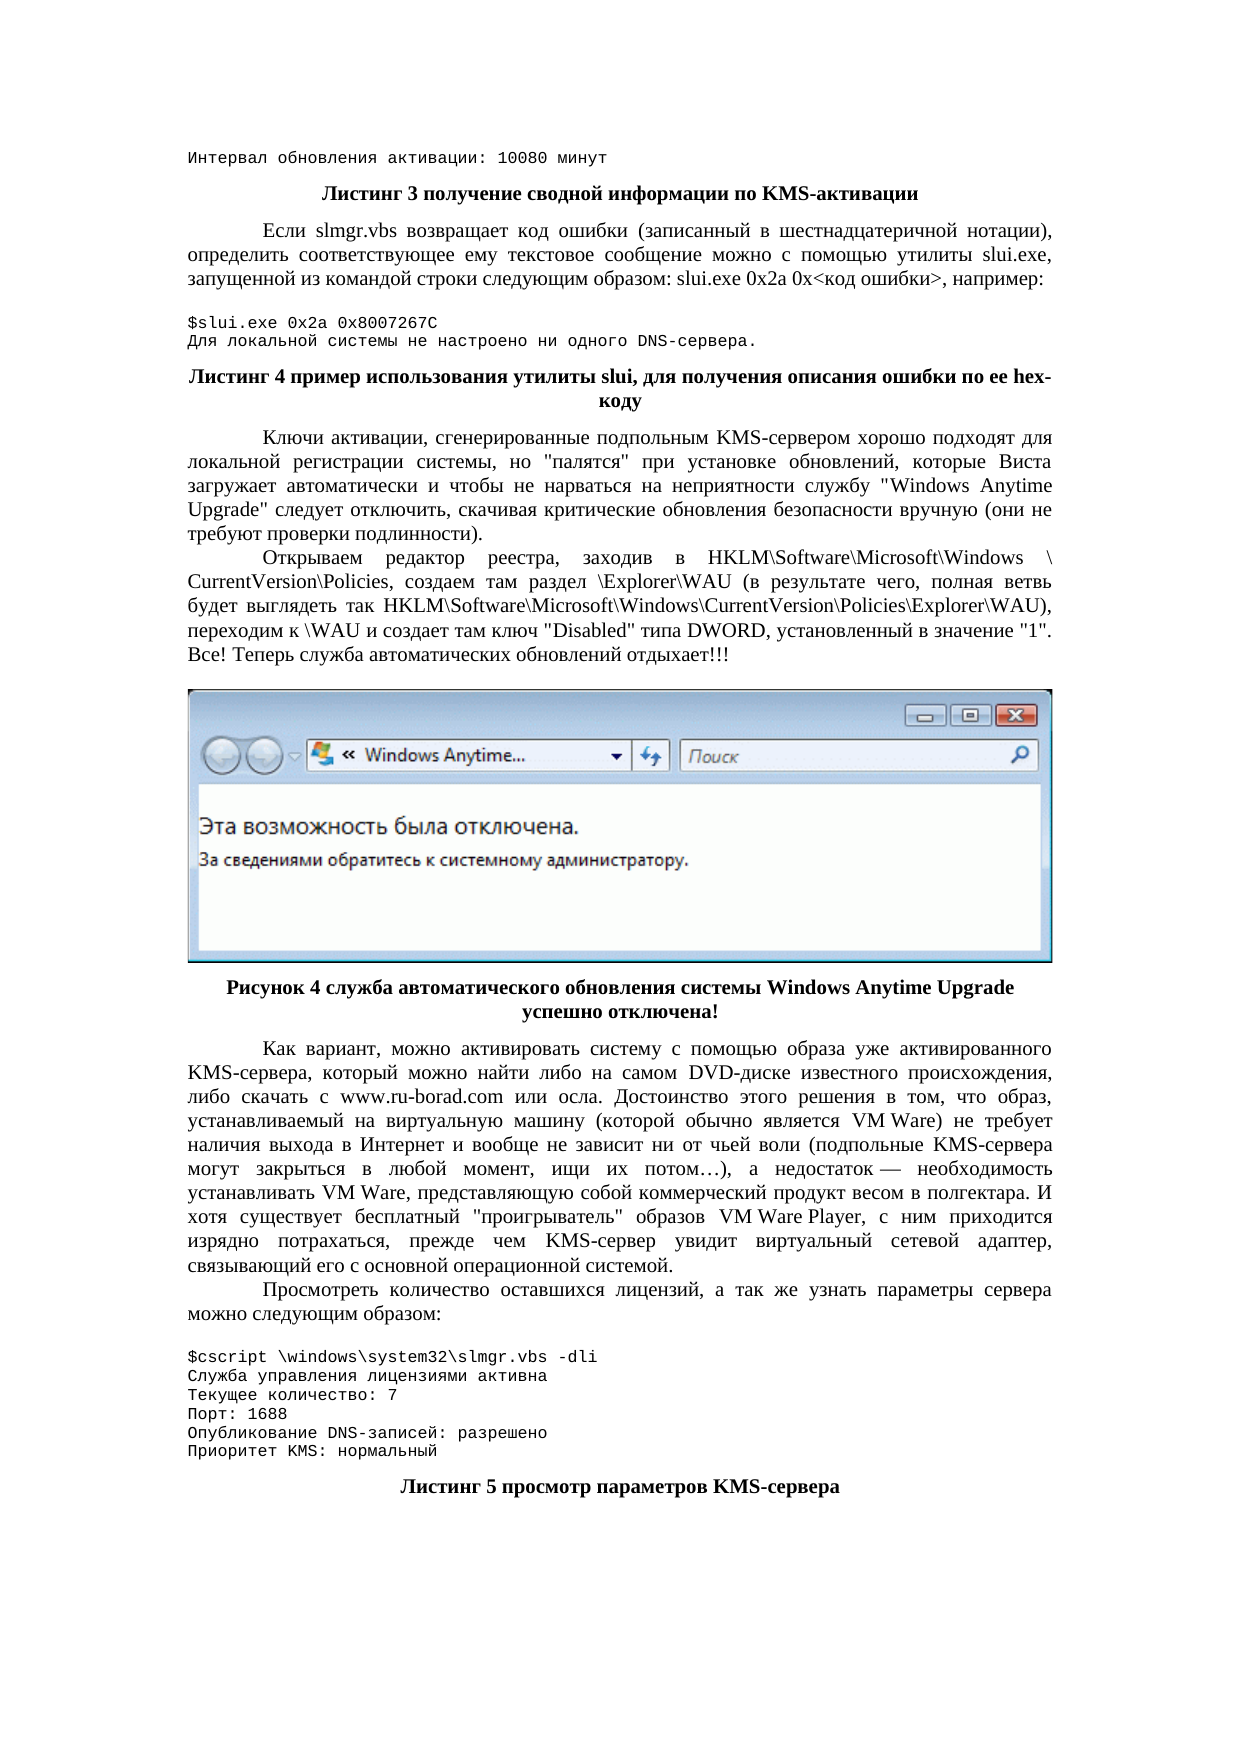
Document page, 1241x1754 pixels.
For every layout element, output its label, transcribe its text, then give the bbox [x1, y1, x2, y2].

text Листинг 3 получение сводной информации по KMS-активации [187, 181, 1053, 205]
text Служба управления лицензиями активна [187, 1368, 1053, 1386]
text Если slmgr.vbs возвращает код ошибки (записанный в шестнадцатеричной нотации), определить соответствующее ему текстовое сообщение можно с помощью утилиты slui.exe, запущенной из командой строки следующим образом: slui.exe 0x2a 0x<код ошибки>, например: [187, 218, 1053, 290]
picture [187, 689, 1053, 963]
text $cscript \windows\system32\slmgr.vbs -dli [187, 1349, 1053, 1368]
text Для локальной системы не настроено ни одного DNS-сервера. [187, 333, 1053, 352]
text $slui.exe 0x2a 0x8007267C [187, 314, 1053, 333]
text Опубликование DNS-записей: разрешено [187, 1424, 1053, 1443]
text Как вариант, можно активировать систему с помощью образа уже активированного KMS-сервера, который можно найти либо на самом DVD-диске известного происхождения, либо скачать с www.ru-borad.com или осла. Достоинство этого решения в том, что образ, устанавливаемый на виртуальную машину (которой обычно является VM Ware) не требует наличия выхода в Интернет и вообще не зависит ни от чьей воли (подпольные KMS-сервера могут закрыться в любой момент, ищи их потом…), а недостаток — необходимость устанавливать VM Ware, представляющую собой коммерческий продукт весом в полгектара. И хотя существует бесплатный "проигрыватель" образов VM Ware Player, с ним приходится изрядно потрахаться, прежде чем KMS-сервер увидит виртуальный сетевой адаптер, связывающий его с основной операционной системой. [187, 1036, 1053, 1277]
text Листинг 5 просмотр параметров KMS-сервера [187, 1474, 1053, 1498]
text Приоритет KMS: нормальный [187, 1443, 1053, 1462]
text Текущее количество: 7 [187, 1386, 1053, 1405]
text Порт: 1688 [187, 1405, 1053, 1424]
text Рисунок 4 служба автоматического обновления системы Windows Anytime Upgrade успешно отключена! [187, 975, 1053, 1023]
text Интервал обновления активации: 10080 минут [187, 150, 1053, 169]
text Открываем редактор реестра, заходив в HKLM\Software\Microsoft\Windows \CurrentVersion\Policies, создаем там раздел \Explorer\WAU (в результате чего, полная ветвь будет выглядеть так HKLM\Software\Microsoft\Windows\CurrentVersion\Policies\Explorer\WAU), переходим к \WAU и создает там ключ "Disabled" типа DWORD, установленный в значение "1". Все! Теперь служба автоматических обновлений отдыхает!!! [187, 545, 1053, 666]
text Просмотреть количество оставшихся лицензий, а так же узнать параметры сервера можно следующим образом: [187, 1277, 1053, 1325]
text Листинг 4 пример использования утилиты slui, для получения описания ошибки по ее hex-коду [187, 364, 1053, 412]
text Ключи активации, сгенерированные подпольным KMS-сервером хорошо подходят для локальной регистрации системы, но "палятся" при установке обновлений, которые Виста загружает автоматически и чтобы не нарваться на неприятности службу "Windows Anytime Upgrade" следует отключить, скачивая критические обновления безопасности вручную (они не требуют проверки подлинности). [187, 425, 1053, 545]
